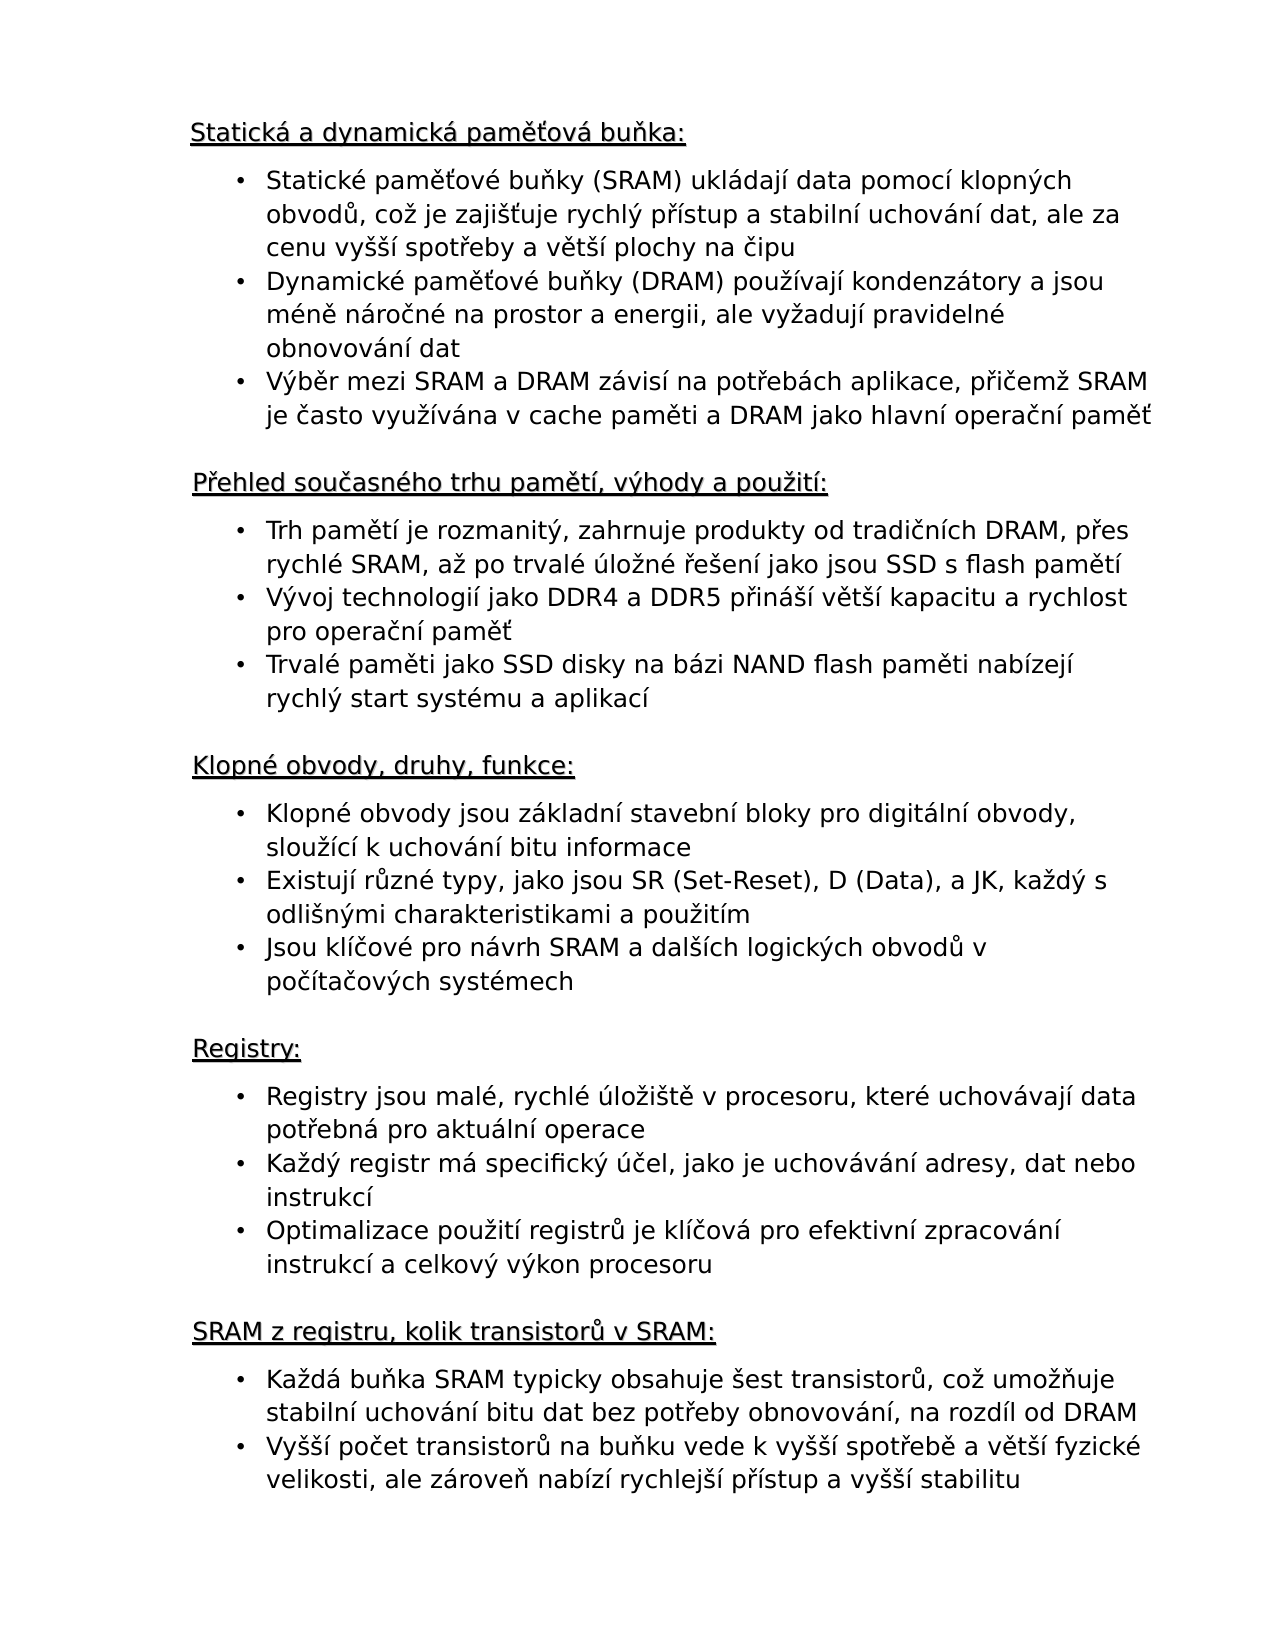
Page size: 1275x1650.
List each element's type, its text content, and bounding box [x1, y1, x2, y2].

list Vývoj technologií jako DDR4 a DDR5 přináší větší kapacitu a rychlost pro operační paměť [236, 583, 1157, 646]
list SRAM z registru, kolik transistorů v SRAM: [162, 1317, 1157, 1346]
list Registry: [162, 1034, 1157, 1063]
list Vyšší počet transistorů na buňku vede k vyšší spotřebě a větší fyzické velikosti, ale zároveň nabízí rychlejší přístup a vyšší stabilitu [236, 1432, 1157, 1495]
text Statická a dynamická paměťová buňka: [118, 118, 1157, 147]
list Jsou klíčové pro návrh SRAM a dalších logických obvodů v počítačových systémech [236, 933, 1157, 996]
list Statické paměťové buňky (SRAM) ukládají data pomocí klopných obvodů, což je zajišťuje rychlý přístup a stabilní uchování dat, ale za cenu vyšší spotřeby a větší plochy na čipu [236, 166, 1157, 262]
list Každý registr má specifický účel, jako je uchovávání adresy, dat nebo instrukcí [236, 1149, 1157, 1212]
list Trh pamětí je rozmanitý, zahrnuje produkty od tradičních DRAM, přes rychlé SRAM, až po trvalé úložné řešení jako jsou SSD s flash pamětí [236, 516, 1157, 579]
list Existují různé typy, jako jsou SR (Set-Reset), D (Data), a JK, každý s odlišnými charakteristikami a použitím [236, 866, 1157, 929]
list Trvalé paměti jako SSD disky na bázi NAND flash paměti nabízejí rychlý start systému a aplikací [236, 650, 1157, 713]
list Výběr mezi SRAM a DRAM závisí na potřebách aplikace, přičemž SRAM je často využívána v cache paměti a DRAM jako hlavní operační paměť [236, 367, 1157, 430]
list Dynamické paměťové buňky (DRAM) používají kondenzátory a jsou méně náročné na prostor a energii, ale vyžadují pravidelné obnovování dat [236, 267, 1157, 363]
list Každá buňka SRAM typicky obsahuje šest transistorů, což umožňuje stabilní uchování bitu dat bez potřeby obnovování, na rozdíl od DRAM [236, 1365, 1157, 1428]
list Klopné obvody jsou základní stavební bloky pro digitální obvody, sloužící k uchování bitu informace [236, 799, 1157, 862]
list Přehled současného trhu pamětí, výhody a použití: [162, 468, 1157, 497]
list Klopné obvody, druhy, funkce: [162, 751, 1157, 780]
list Registry jsou malé, rychlé úložiště v procesoru, které uchovávají data potřebná pro aktuální operace [236, 1082, 1157, 1145]
list Optimalizace použití registrů je klíčová pro efektivní zpracování instrukcí a celkový výkon procesoru [236, 1216, 1157, 1279]
